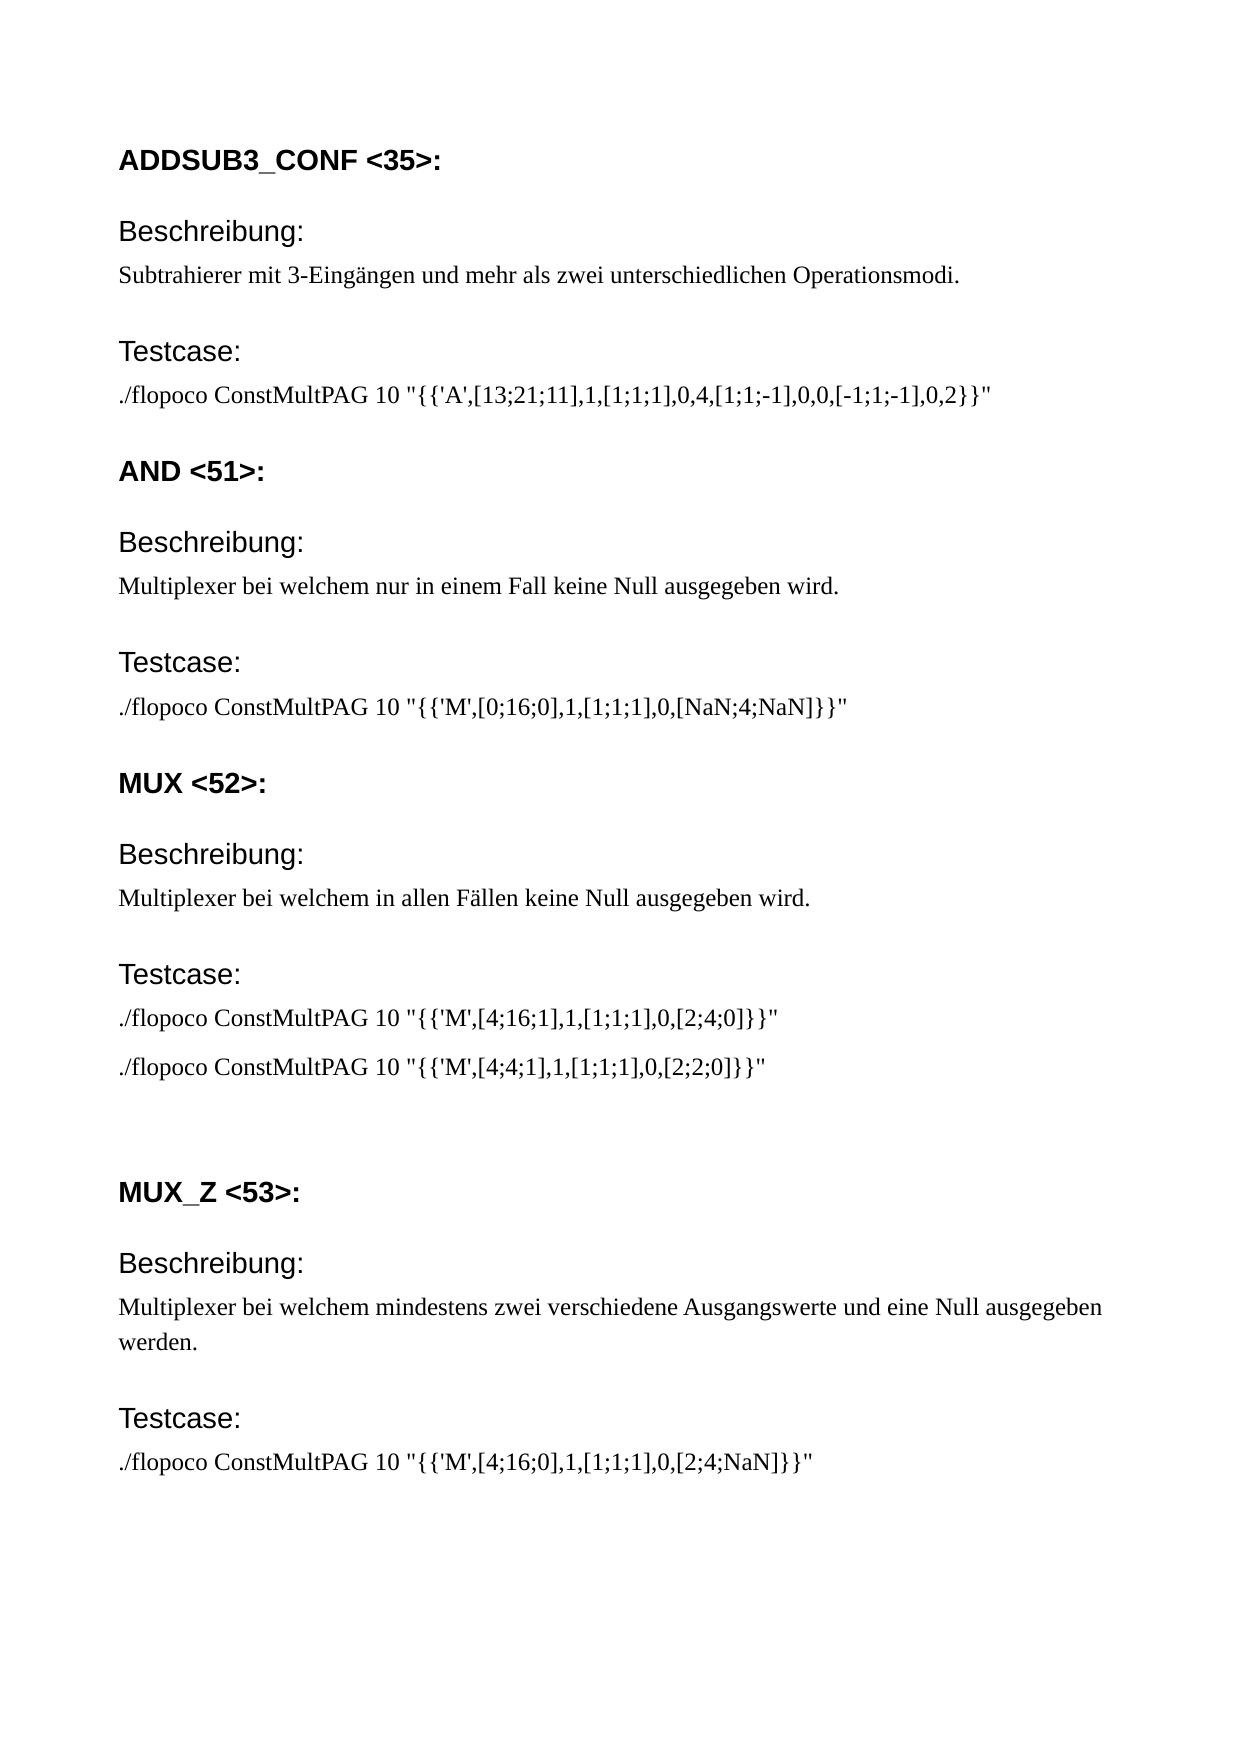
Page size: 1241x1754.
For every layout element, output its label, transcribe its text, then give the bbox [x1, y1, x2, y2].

text Multiplexer bei welchem nur in einem Fall keine Null ausgegeben wird. [118, 571, 1122, 600]
subtitle Testcase: [118, 957, 1122, 990]
subtitle AND <51>: [118, 454, 1122, 488]
subtitle MUX_Z <53>: [118, 1175, 1122, 1208]
subtitle Testcase: [118, 1401, 1122, 1434]
subtitle Beschreibung: [118, 837, 1122, 870]
text ./flopoco ConstMultPAG 10 "{{'A',[13;21;11],1,[1;1;1],0,4,[1;1;-1],0,0,[-1;1;-1],0,2}}" [118, 380, 1122, 409]
text ./flopoco ConstMultPAG 10 "{{'M',[0;16;0],1,[1;1;1],0,[NaN;4;NaN]}}" [118, 692, 1122, 720]
text ./flopoco ConstMultPAG 10 "{{'M',[4;4;1],1,[1;1;1],0,[2;2;0]}}" [118, 1052, 1122, 1081]
subtitle ADDSUB3_CONF <35>: [118, 143, 1122, 177]
subtitle Beschreibung: [118, 525, 1122, 559]
text ./flopoco ConstMultPAG 10 "{{'M',[4;16;0],1,[1;1;1],0,[2;4;NaN]}}" [118, 1447, 1122, 1475]
subtitle Beschreibung: [118, 214, 1122, 248]
subtitle MUX <52>: [118, 766, 1122, 799]
subtitle Testcase: [118, 334, 1122, 368]
text Multiplexer bei welchem mindestens zwei verschiedene Ausgangswerte und eine Null ausgegeben werden. [118, 1292, 1122, 1355]
text ./flopoco ConstMultPAG 10 "{{'M',[4;16;1],1,[1;1;1],0,[2;4;0]}}" [118, 1003, 1122, 1032]
text Subtrahierer mit 3-Eingängen und mehr als zwei unterschiedlichen Operationsmodi. [118, 260, 1122, 289]
subtitle Beschreibung: [118, 1246, 1122, 1279]
text Multiplexer bei welchem in allen Fällen keine Null ausgegeben wird. [118, 883, 1122, 911]
subtitle Testcase: [118, 646, 1122, 679]
